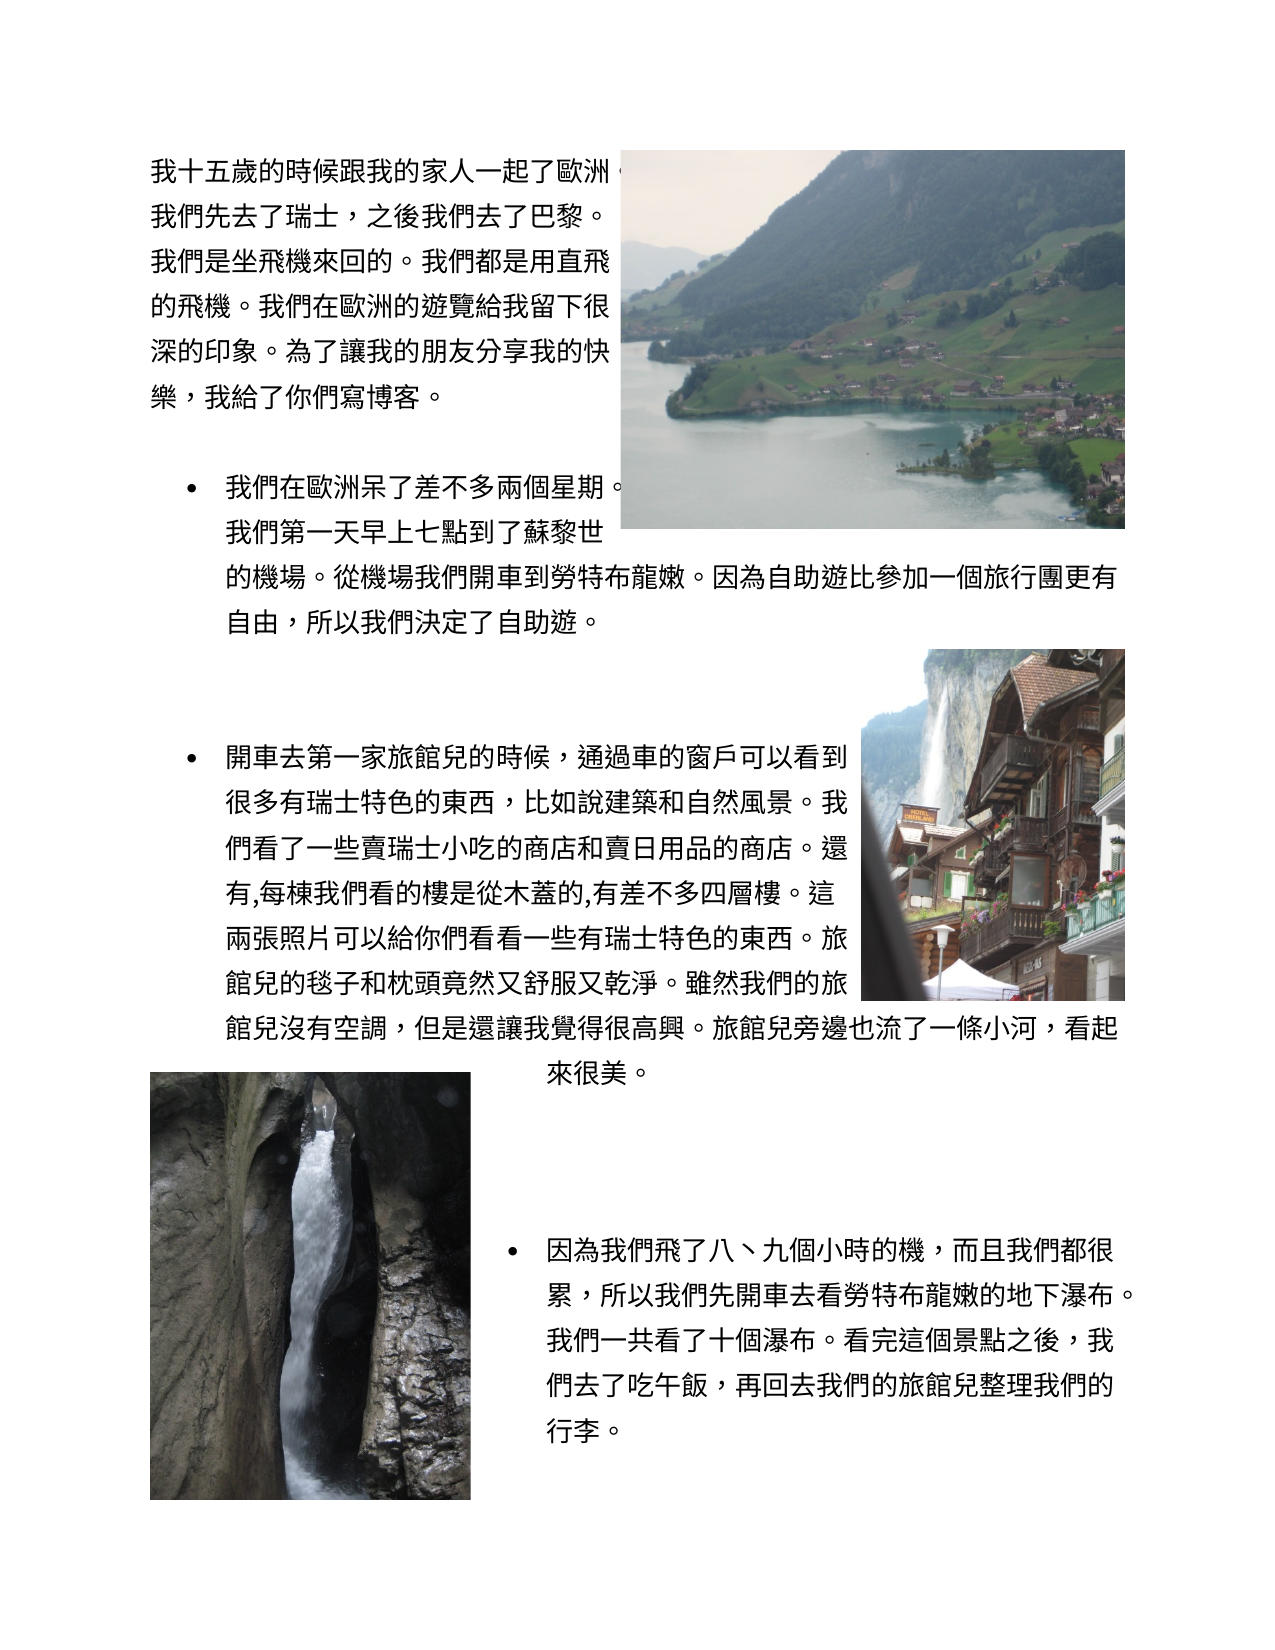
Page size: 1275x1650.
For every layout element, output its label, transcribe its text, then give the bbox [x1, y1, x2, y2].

list 開車去第一家旅館兒的時候，通過車的窗戶可以看到很多有瑞士特色的東西，比如說建築和自然風景。我們看了一些賣瑞士小吃的商店和賣日用品的商店。還有,每棟我們看的樓是從木蓋的,有差不多四層樓。這兩張照片可以給你們看看一些有瑞士特色的東西。旅館兒的毯子和枕頭竟然又舒服又乾淨。雖然我們的旅館兒沒有空調，但是還讓我覺得很高興。旅館兒旁邊也流了一條小河，看起來很美。 [187, 736, 1125, 1091]
list 因為我們飛了八丶九個小時的機，而且我們都很累，所以我們先開車去看勞特布龍嫩的地下瀑布。我們一共看了十個瀑布。看完這個景點之後，我們去了吃午飯，再回去我們的旅館兒整理我們的行李。 [471, 1229, 1125, 1449]
text 我十五歲的時候跟我的家人一起了歐洲。我們先去了瑞士，之後我們去了巴黎。我們是坐飛機來回的。我們都是用直飛的飛機。我們在歐洲的遊覽給我留下很深的印象。為了讓我的朋友分享我的快樂，我給了你們寫博客。 [150, 150, 620, 415]
list 我們在歐洲呆了差不多兩個星期。我們第一天早上七點到了蘇黎世的機場。從機場我們開車到勞特布龍嫩。因為自助遊比參加一個旅行團更有自由，所以我們決定了自助遊。 [187, 466, 1125, 640]
